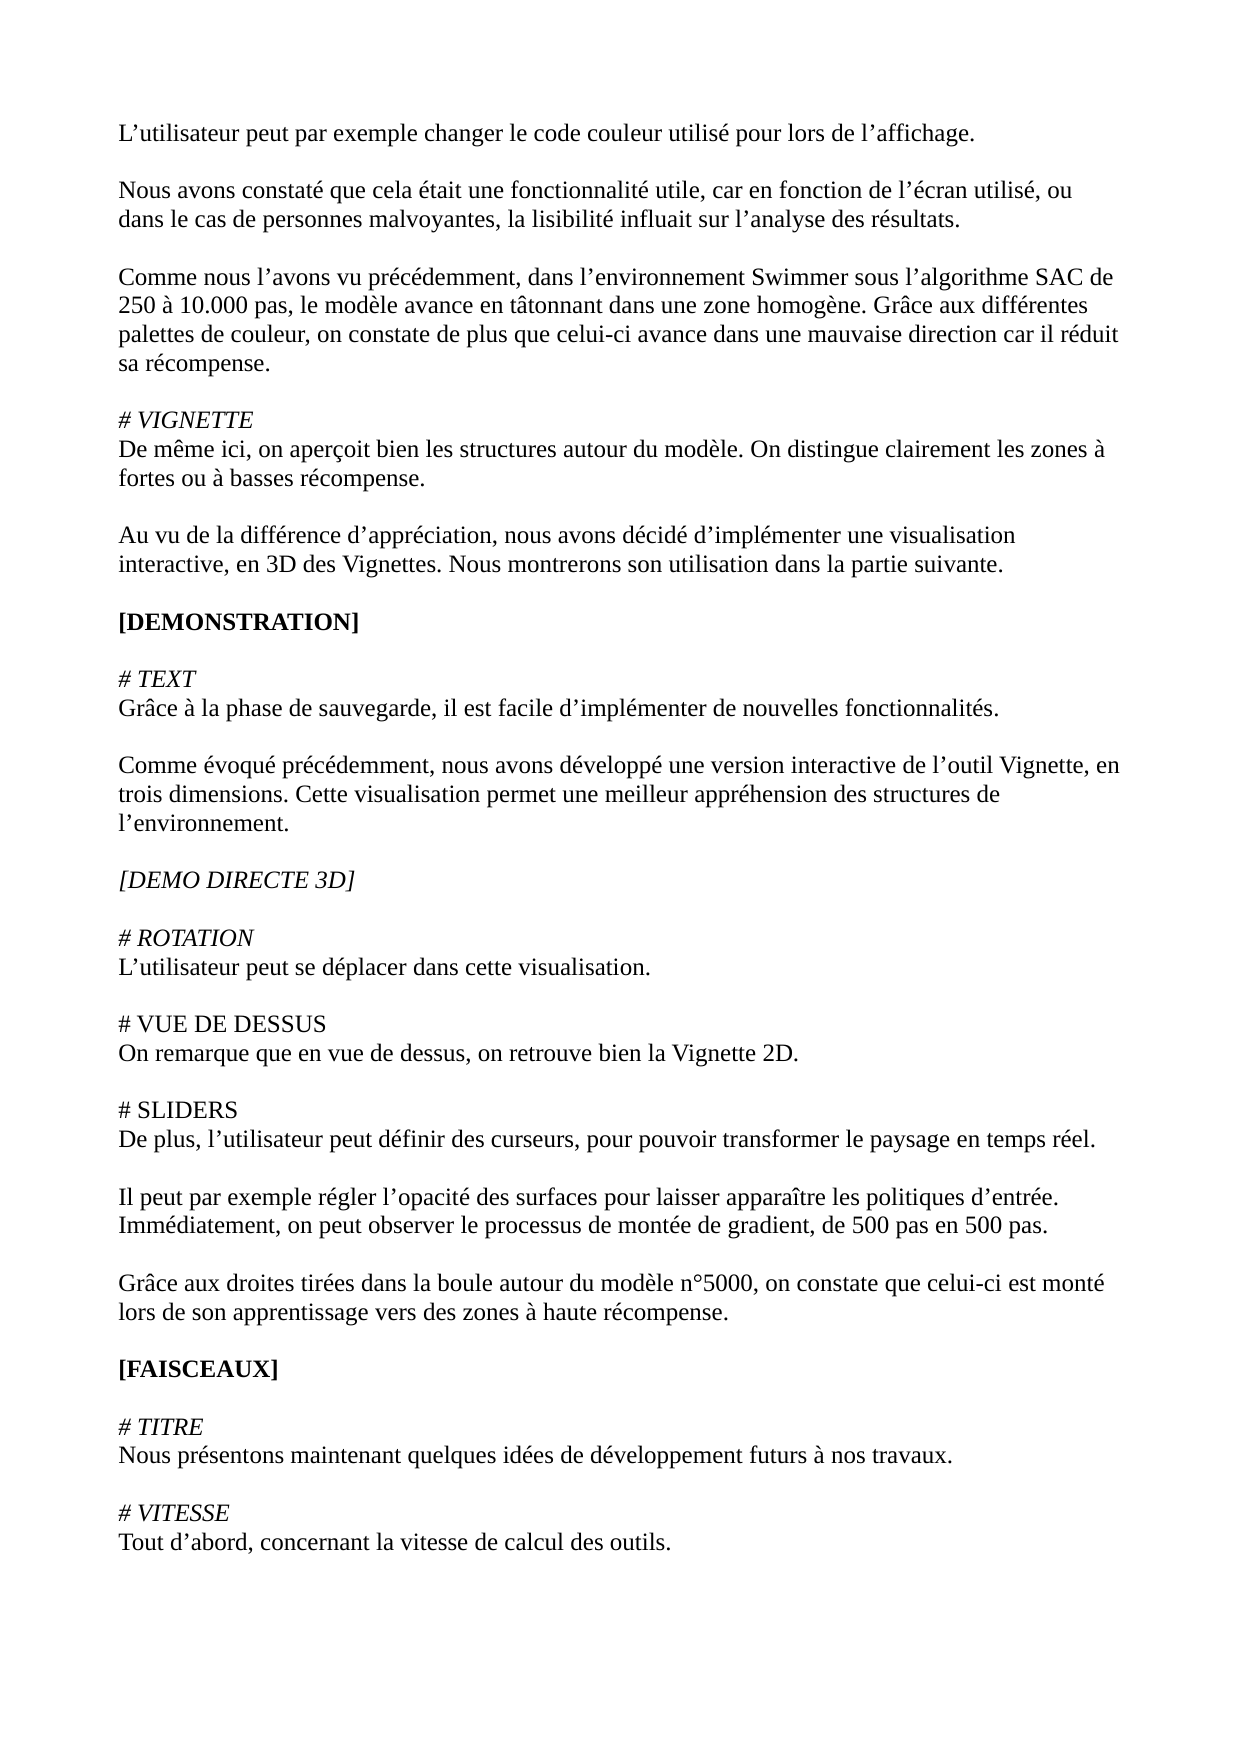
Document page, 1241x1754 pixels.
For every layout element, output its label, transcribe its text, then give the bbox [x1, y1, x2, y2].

text De même ici, on aperçoit bien les structures autour du modèle. On distingue clairement les zones à fortes ou à basses récompense. [118, 434, 1122, 492]
text On remarque que en vue de dessus, on retrouve bien la Vignette 2D. [118, 1038, 1122, 1067]
text [FAISCEAUX] [118, 1354, 1122, 1383]
text # VUE DE DESSUS [118, 1009, 1122, 1038]
text Tout d’abord, concernant la vitesse de calcul des outils. [118, 1527, 1122, 1556]
text [DEMO DIRECTE 3D] [118, 866, 1122, 894]
text # VITESSE [118, 1498, 1122, 1527]
text # SLIDERS [118, 1096, 1122, 1124]
text # ROTATION [118, 923, 1122, 952]
text Comme nous l’avons vu précédemment, dans l’environnement Swimmer sous l’algorithme SAC de 250 à 10.000 pas, le modèle avance en tâtonnant dans une zone homogène. Grâce aux différentes palettes de couleur, on constate de plus que celui-ci avance dans une mauvaise direction car il réduit sa récompense. [118, 262, 1122, 377]
text L’utilisateur peut par exemple changer le code couleur utilisé pour lors de l’affichage. [118, 118, 1122, 147]
text Au vu de la différence d’appréciation, nous avons décidé d’implémenter une visualisation interactive, en 3D des Vignettes. Nous montrerons son utilisation dans la partie suivante. [118, 521, 1122, 578]
text # TEXT [118, 664, 1122, 693]
text Comme évoqué précédemment, nous avons développé une version interactive de l’outil Vignette, en trois dimensions. Cette visualisation permet une meilleur appréhension des structures de l’environnement. [118, 751, 1122, 837]
text Il peut par exemple régler l’opacité des surfaces pour laisser apparaître les politiques d’entrée. Immédiatement, on peut observer le processus de montée de gradient, de 500 pas en 500 pas. [118, 1182, 1122, 1239]
text Nous présentons maintenant quelques idées de développement futurs à nos travaux. [118, 1441, 1122, 1469]
text # TITRE [118, 1412, 1122, 1441]
text # VIGNETTE [118, 406, 1122, 434]
text Nous avons constaté que cela était une fonctionnalité utile, car en fonction de l’écran utilisé, ou dans le cas de personnes malvoyantes, la lisibilité influait sur l’analyse des résultats. [118, 176, 1122, 233]
text L’utilisateur peut se déplacer dans cette visualisation. [118, 952, 1122, 981]
text Grâce aux droites tirées dans la boule autour du modèle n°5000, on constate que celui-ci est monté lors de son apprentissage vers des zones à haute récompense. [118, 1268, 1122, 1326]
text De plus, l’utilisateur peut définir des curseurs, pour pouvoir transformer le paysage en temps réel. [118, 1124, 1122, 1153]
text [DEMONSTRATION] [118, 607, 1122, 636]
text Grâce à la phase de sauvegarde, il est facile d’implémenter de nouvelles fonctionnalités. [118, 693, 1122, 722]
